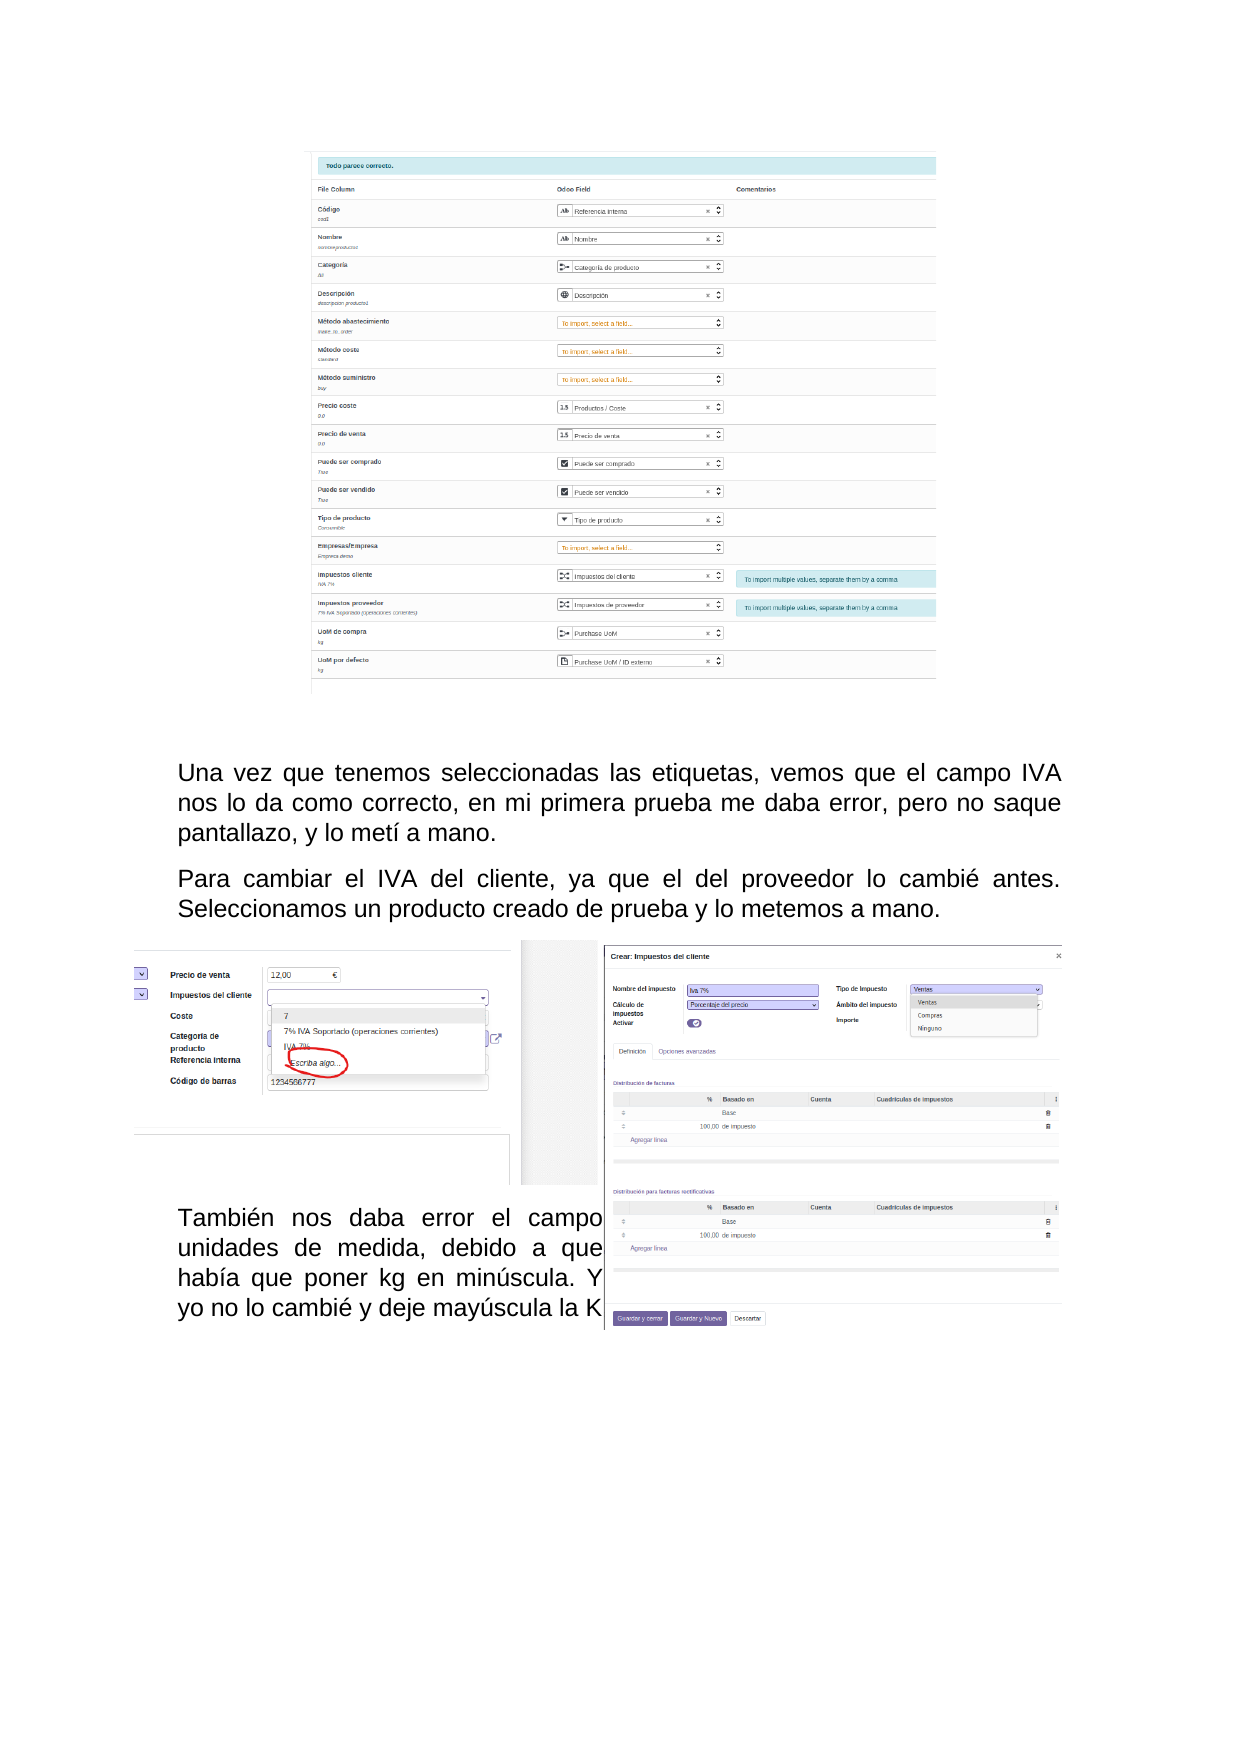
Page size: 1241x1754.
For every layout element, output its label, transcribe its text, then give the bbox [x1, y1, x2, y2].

text También nos daba error el campo unidades de medida, debido a que había que poner kg en minúscula. Y yo no lo cambié y deje mayúscula la K [177, 1173, 603, 1322]
text Una vez que tenemos seleccionadas las etiquetas, vemos que el campo IVA nos lo da como correcto, en mi primera prueba me daba error, pero no saque pantallazo, y lo metí a mano. [177, 758, 1063, 846]
text Para cambiar el IVA del cliente, ya que el del proveedor lo cambié antes. Seleccionamos un producto creado de prueba y lo metemos a mano. [177, 864, 1063, 923]
